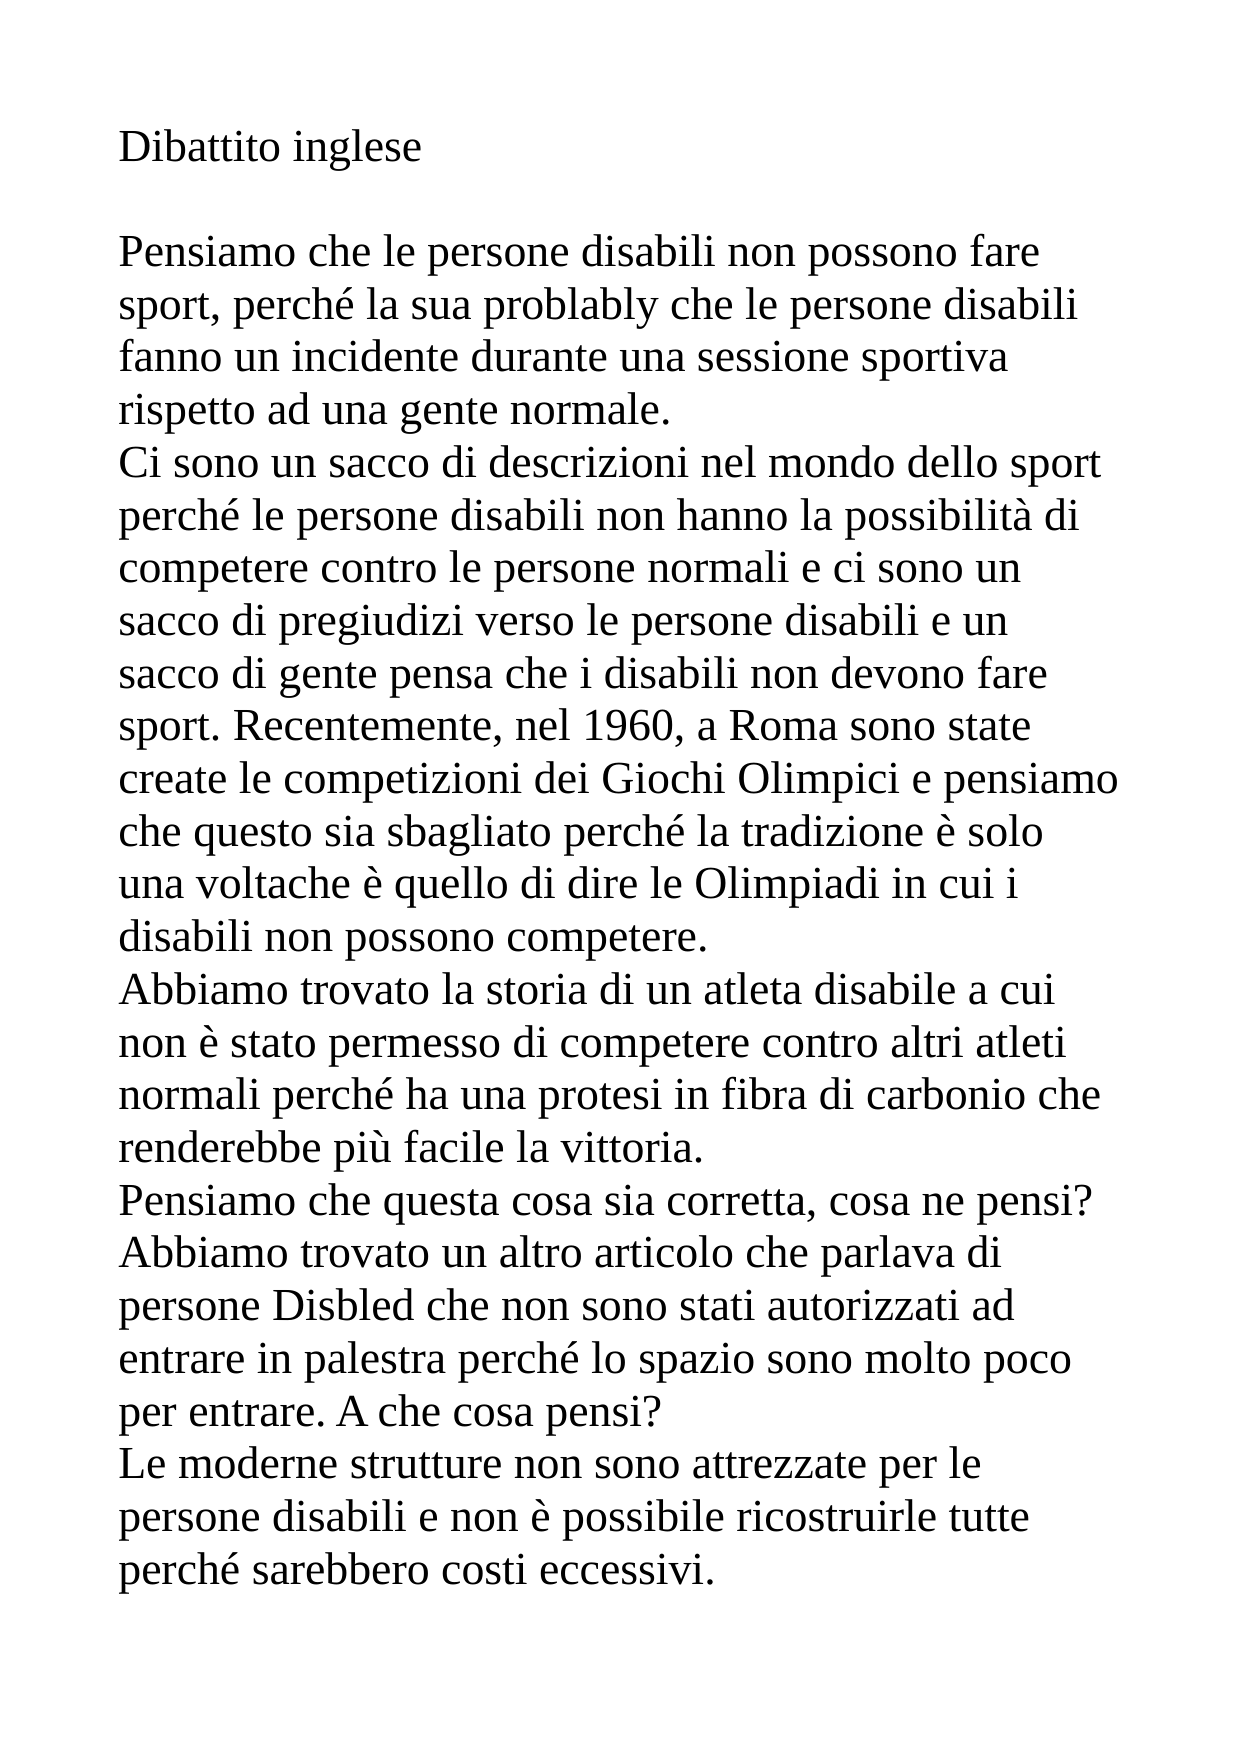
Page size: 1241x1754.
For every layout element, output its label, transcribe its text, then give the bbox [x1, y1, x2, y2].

text Ci sono un sacco di descrizioni nel mondo dello sport perché le persone disabili non hanno la possibilità di competere contro le persone normali e ci sono un sacco di pregiudizi verso le persone disabili e un sacco di gente pensa che i disabili non devono fare sport. Recentemente, nel 1960, a Roma sono state create le competizioni dei Giochi Olimpici e pensiamo che questo sia sbagliato perché la tradizione è solo una voltache è quello di dire le Olimpiadi in cui i disabili non possono competere. [118, 434, 1122, 961]
text Dibattito inglese [118, 118, 1122, 171]
text Pensiamo che le persone disabili non possono fare sport, perché la sua problably che le persone disabili fanno un incidente durante una sessione sportiva rispetto ad una gente normale. [118, 223, 1122, 434]
text Abbiamo trovato un altro articolo che parlava di persone Disbled che non sono stati autorizzati ad entrare in palestra perché lo spazio sono molto poco per entrare. A che cosa pensi? [118, 1225, 1122, 1436]
text Abbiamo trovato la storia di un atleta disabile a cui non è stato permesso di competere contro altri atleti normali perché ha una protesi in fibra di carbonio che renderebbe più facile la vittoria. [118, 961, 1122, 1172]
text Le moderne strutture non sono attrezzate per le persone disabili e non è possibile ricostruirle tutte perché sarebbero costi eccessivi. [118, 1436, 1122, 1594]
text Pensiamo che questa cosa sia corretta, cosa ne pensi? [118, 1172, 1122, 1225]
